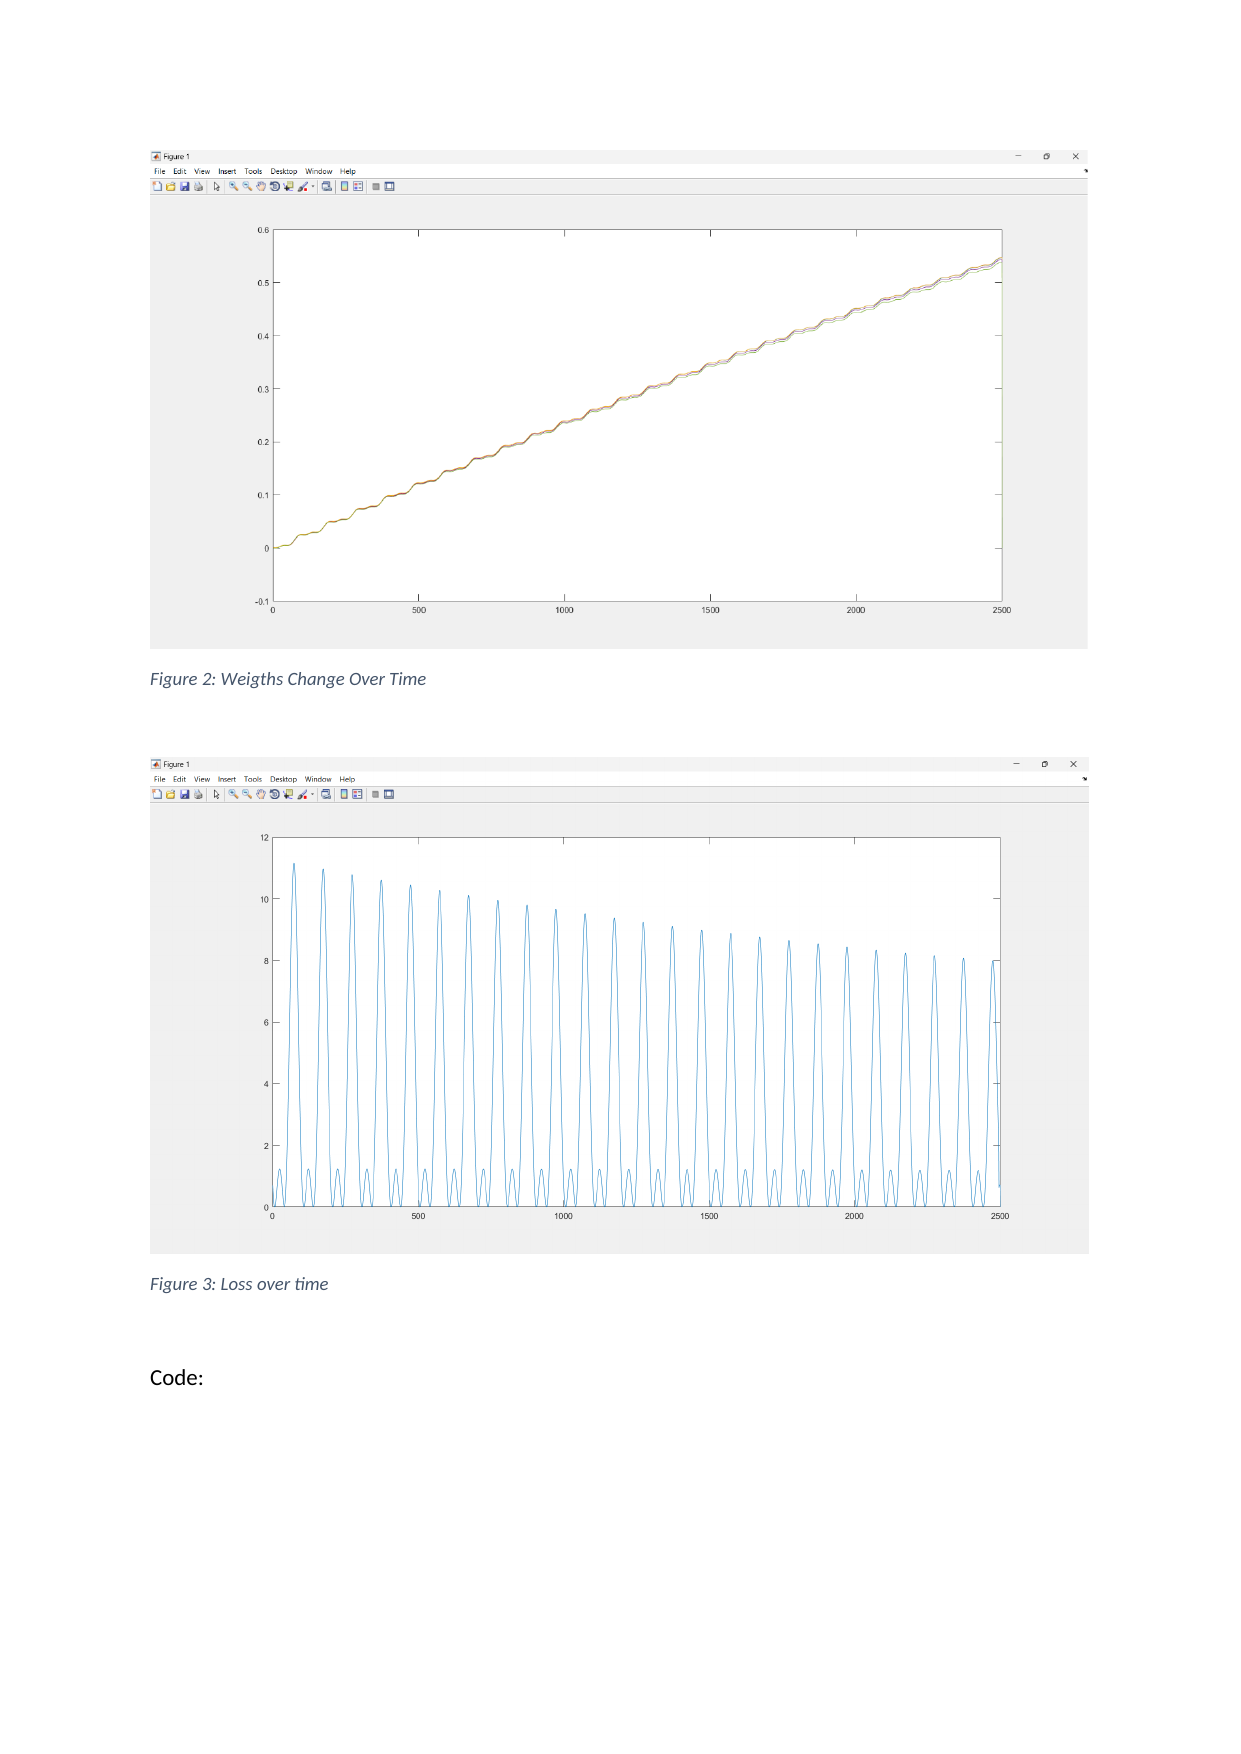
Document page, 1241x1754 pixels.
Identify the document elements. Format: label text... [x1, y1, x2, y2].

picture [150, 757, 1089, 1254]
text Figure 2: Weigths Change Over Time [150, 667, 1090, 690]
text Code: [150, 1363, 1090, 1391]
picture [150, 150, 1088, 649]
text Figure 3: Loss over time [150, 1272, 1090, 1295]
